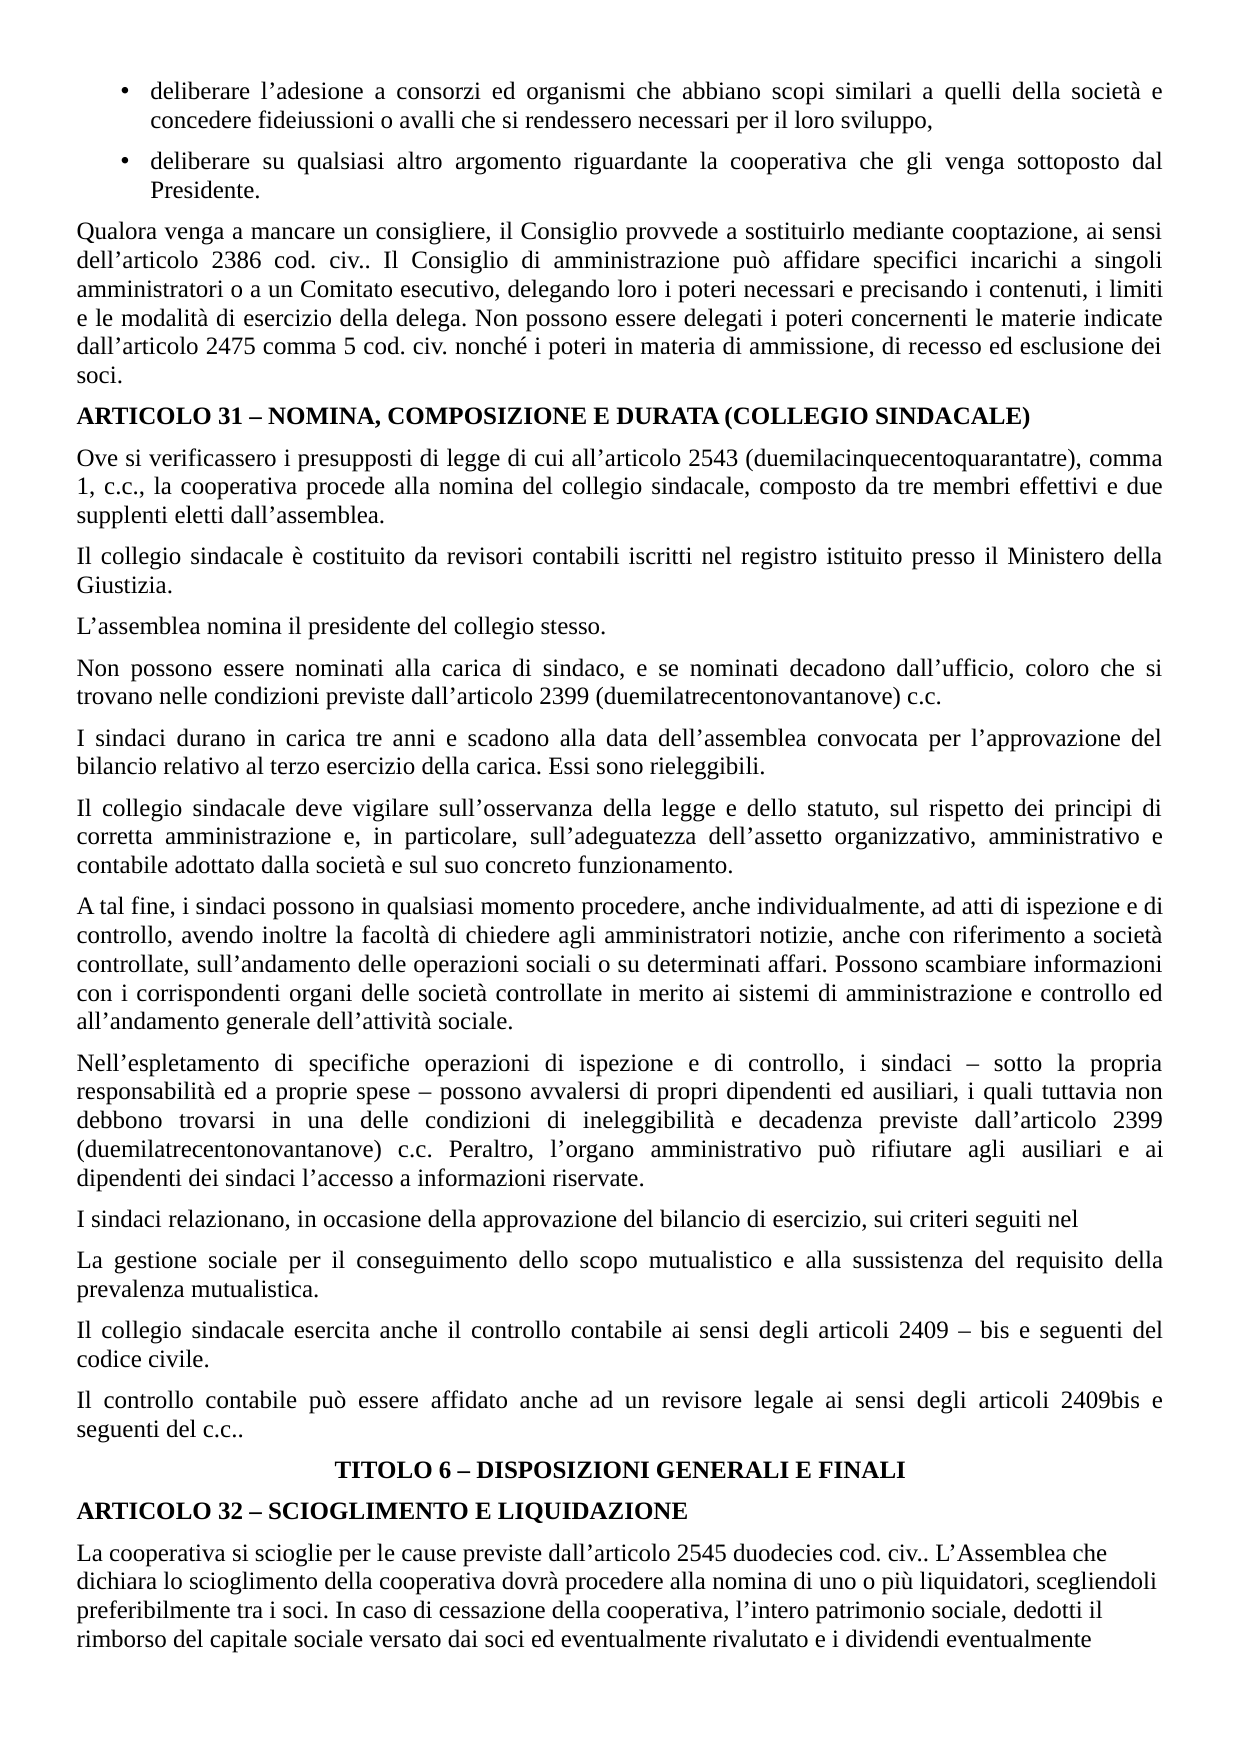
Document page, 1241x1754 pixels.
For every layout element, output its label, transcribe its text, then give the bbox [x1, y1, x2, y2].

text ARTICOLO 31 – NOMINA, COMPOSIZIONE E DURATA (COLLEGIO SINDACALE) [76, 401, 1164, 430]
text A tal fine, i sindaci possono in qualsiasi momento procedere, anche individualmente, ad atti di ispezione e di controllo, avendo inoltre la facoltà di chiedere agli amministratori notizie, anche con riferimento a società controllate, sull’andamento delle operazioni sociali o su determinati affari. Possono scambiare informazioni con i corrispondenti organi delle società controllate in merito ai sistemi di amministrazione e controllo ed all’andamento generale dell’attività sociale. [76, 891, 1164, 1035]
text I sindaci relazionano, in occasione della approvazione del bilancio di esercizio, sui criteri seguiti nel [76, 1204, 1164, 1233]
text Qualora venga a mancare un consigliere, il Consiglio provvede a sostituirlo mediante cooptazione, ai sensi dell’articolo 2386 cod. civ.. Il Consiglio di amministrazione può affidare specifici incarichi a singoli amministratori o a un Comitato esecutivo, delegando loro i poteri necessari e precisando i contenuti, i limiti e le modalità di esercizio della delega. Non possono essere delegati i poteri concernenti le materie indicate dall’articolo 2475 comma 5 cod. civ. nonché i poteri in materia di ammissione, di recesso ed esclusione dei soci. [76, 216, 1164, 389]
text ARTICOLO 32 – SCIOGLIMENTO E LIQUIDAZIONE [76, 1496, 1164, 1525]
text I sindaci durano in carica tre anni e scadono alla data dell’assemblea convocata per l’approvazione del bilancio relativo al terzo esercizio della carica. Essi sono rieleggibili. [76, 723, 1164, 780]
list deliberare l’adesione a consorzi ed organismi che abbiano scopi similari a quelli della società e concedere fideiussioni o avalli che si rendessero necessari per il loro sviluppo, [121, 76, 1164, 134]
text Il collegio sindacale è costituito da revisori contabili iscritti nel registro istituito presso il Ministero della Giustizia. [76, 541, 1164, 599]
text Il controllo contabile può essere affidato anche ad un revisore legale ai sensi degli articoli 2409bis e seguenti del c.c.. [76, 1385, 1164, 1443]
text Nell’espletamento di specifiche operazioni di ispezione e di controllo, i sindaci – sotto la propria responsabilità ed a proprie spese – possono avvalersi di propri dipendenti ed ausiliari, i quali tuttavia non debbono trovarsi in una delle condizioni di ineleggibilità e decadenza previste dall’articolo 2399 (duemilatrecentonovantanove) c.c. Peraltro, l’organo amministrativo può rifiutare agli ausiliari e ai dipendenti dei sindaci l’accesso a informazioni riservate. [76, 1048, 1164, 1191]
text Il collegio sindacale esercita anche il controllo contabile ai sensi degli articoli 2409 – bis e seguenti del codice civile. [76, 1315, 1164, 1373]
text TITOLO 6 – DISPOSIZIONI GENERALI E FINALI [76, 1455, 1164, 1484]
text Non possono essere nominati alla carica di sindaco, e se nominati decadono dall’ufficio, coloro che si trovano nelle condizioni previste dall’articolo 2399 (duemilatrecentonovantanove) c.c. [76, 653, 1164, 710]
text La cooperativa si scioglie per le cause previste dall’articolo 2545 duodecies cod. civ.. L’Assemblea che dichiara lo scioglimento della cooperativa dovrà procedere alla nomina di uno o più liquidatori, scegliendoli preferibilmente tra i soci. In caso di cessazione della cooperativa, l’intero patrimonio sociale, dedotti il rimborso del capitale sociale versato dai soci ed eventualmente rivalutato e i dividendi eventualmente [76, 1538, 1164, 1653]
text Il collegio sindacale deve vigilare sull’osservanza della legge e dello statuto, sul rispetto dei principi di corretta amministrazione e, in particolare, sull’adeguatezza dell’assetto organizzativo, amministrativo e contabile adottato dalla società e sul suo concreto funzionamento. [76, 793, 1164, 879]
text La gestione sociale per il conseguimento dello scopo mutualistico e alla sussistenza del requisito della prevalenza mutualistica. [76, 1245, 1164, 1303]
text L’assemblea nomina il presidente del collegio stesso. [76, 611, 1164, 640]
text Ove si verificassero i presupposti di legge di cui all’articolo 2543 (duemilacinquecentoquarantatre), comma 1, c.c., la cooperativa procede alla nomina del collegio sindacale, composto da tre membri effettivi e due supplenti eletti dall’assemblea. [76, 443, 1164, 529]
list deliberare su qualsiasi altro argomento riguardante la cooperativa che gli venga sottoposto dal Presidente. [121, 146, 1164, 204]
